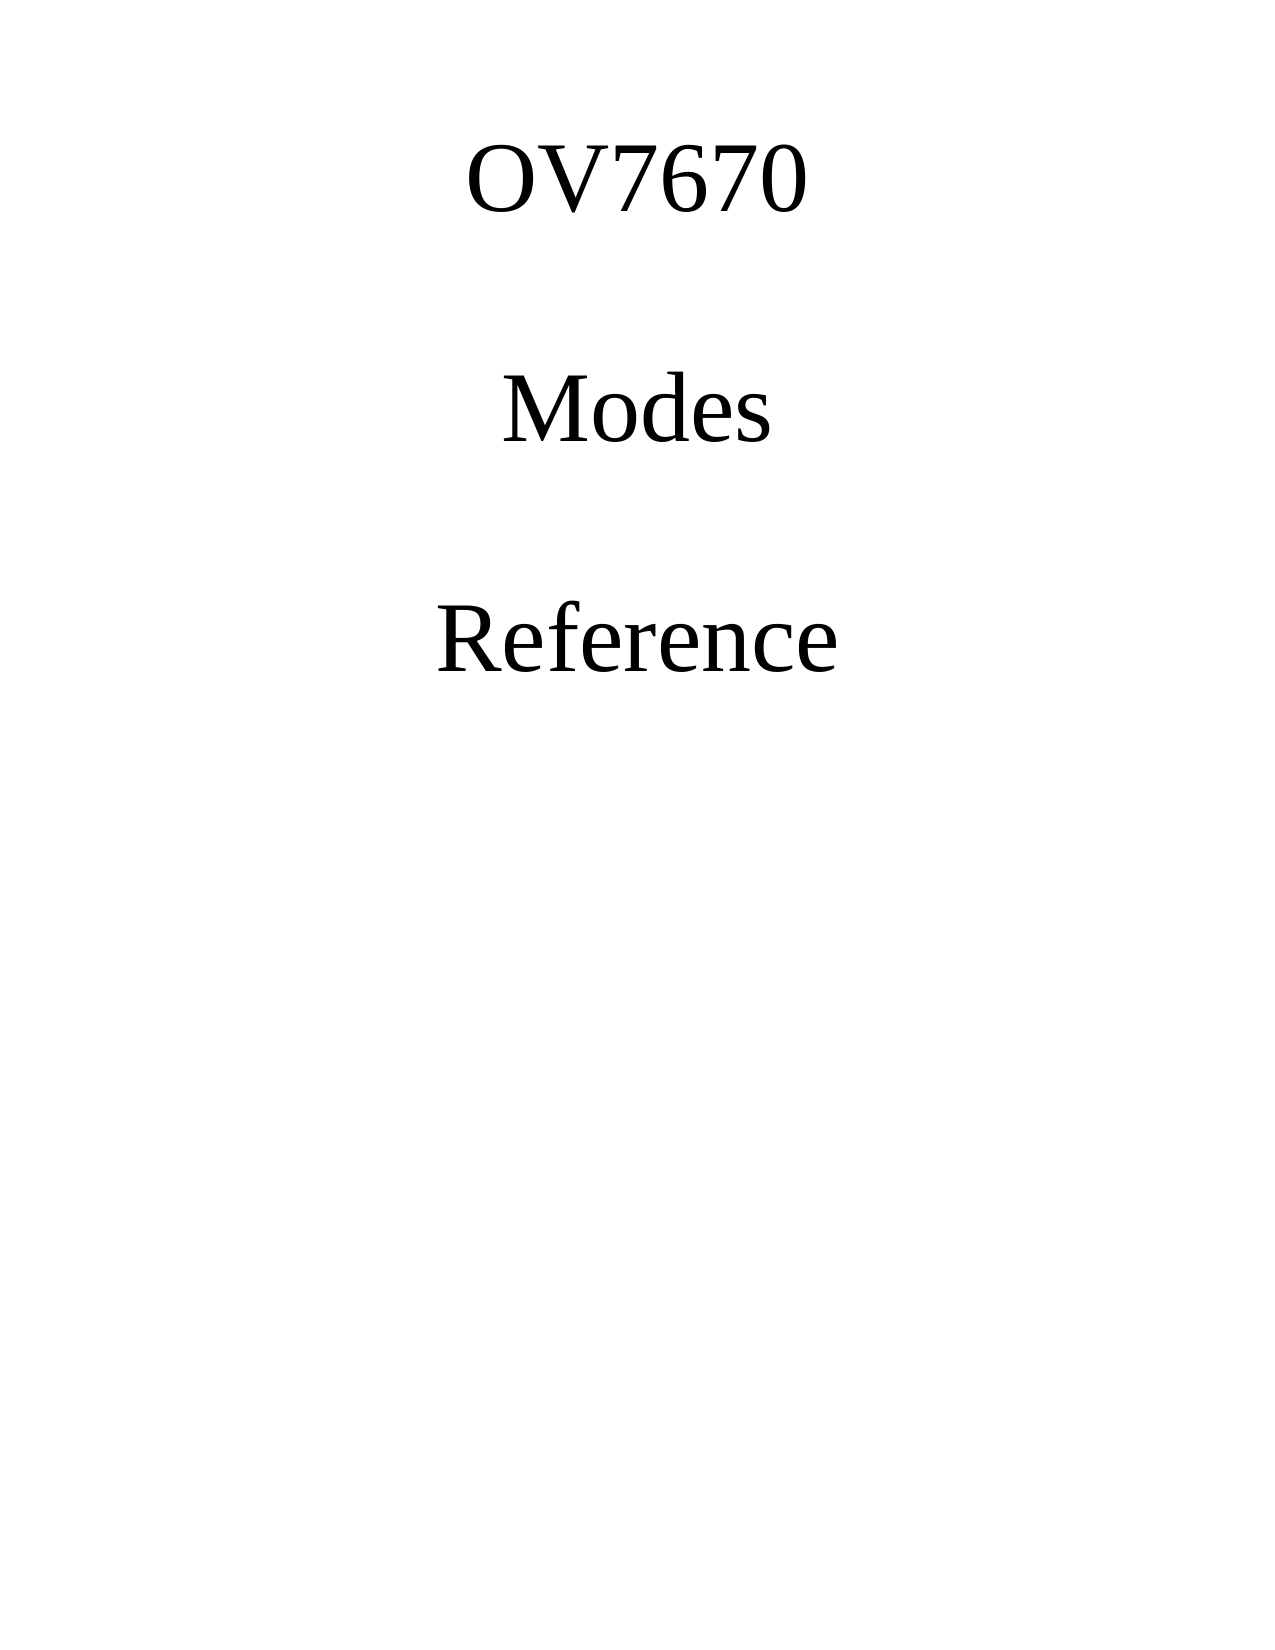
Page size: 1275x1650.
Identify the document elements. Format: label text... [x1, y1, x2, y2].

text Reference [118, 578, 1157, 693]
text OV7670 [118, 118, 1157, 233]
text Modes [118, 348, 1157, 463]
